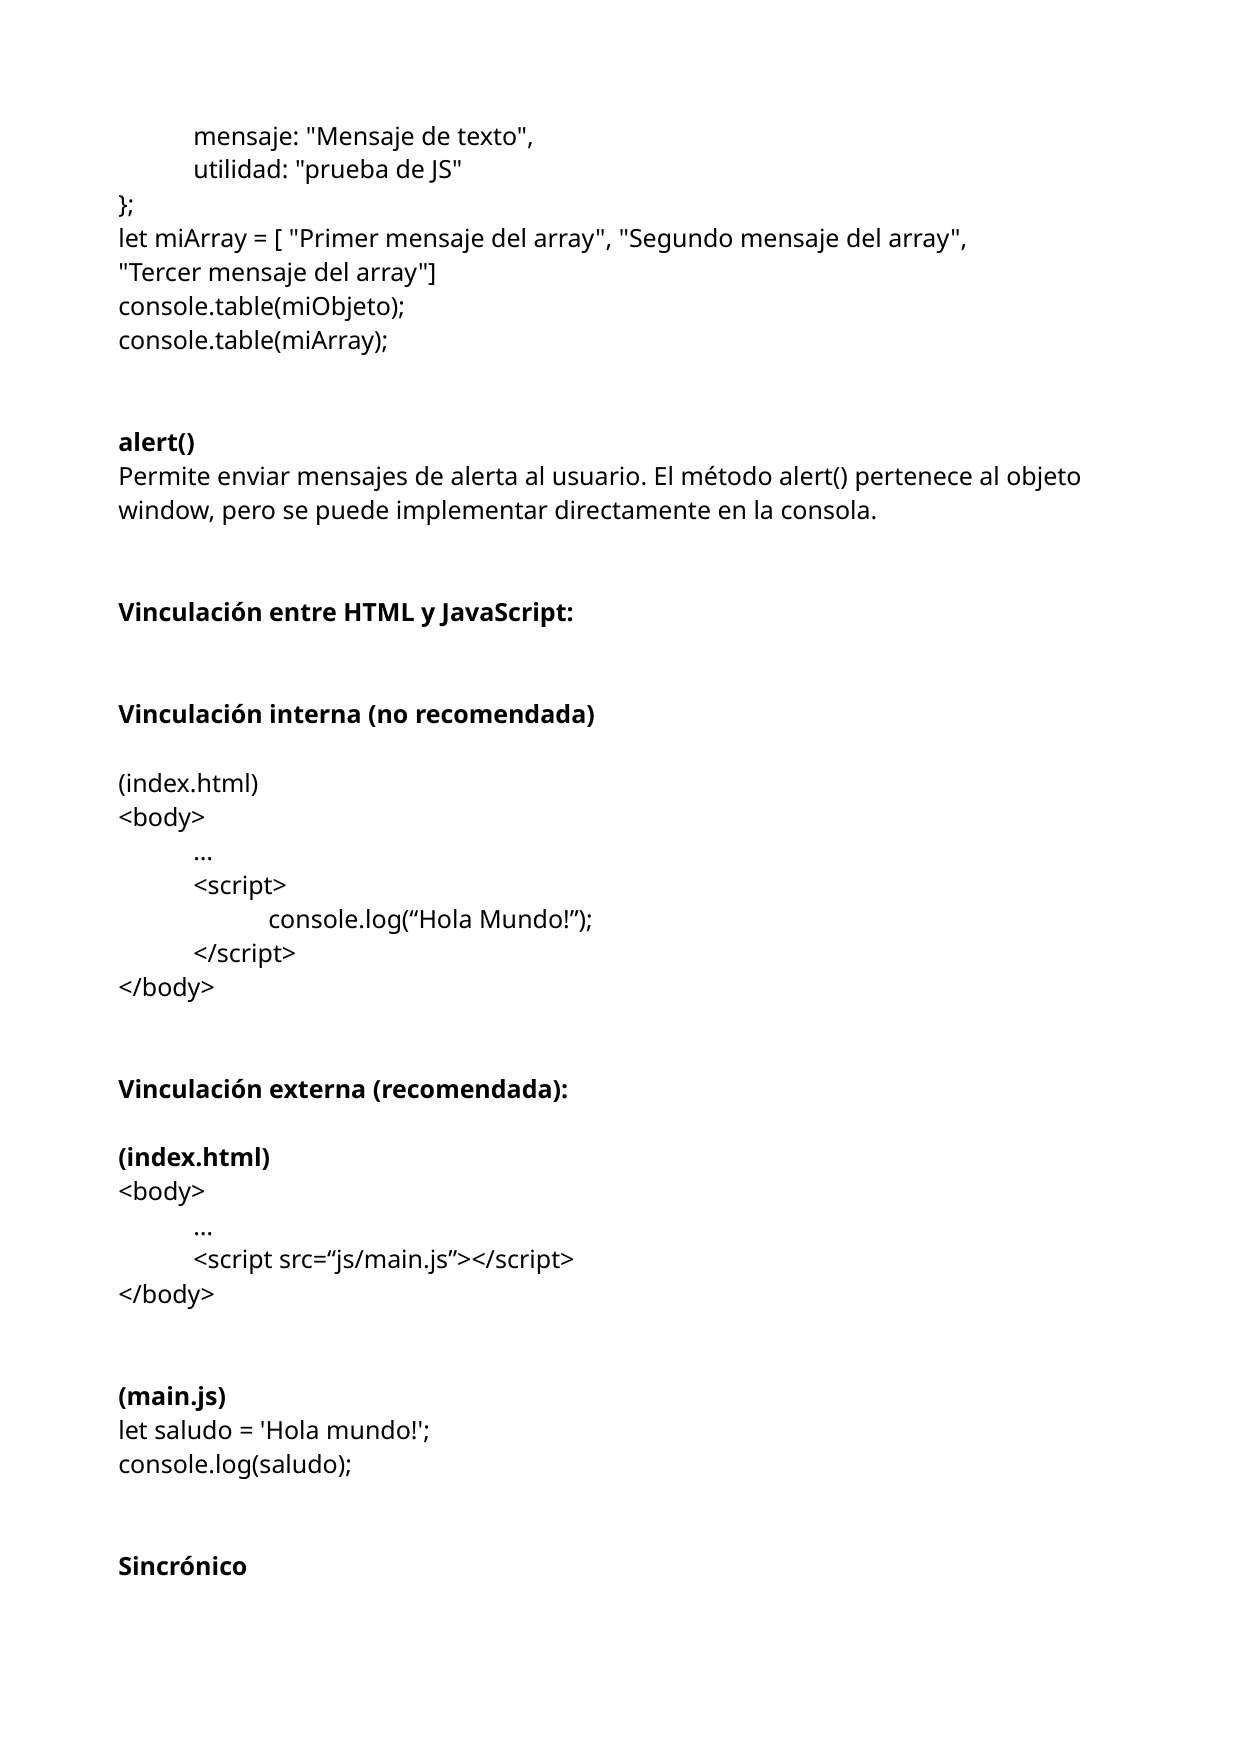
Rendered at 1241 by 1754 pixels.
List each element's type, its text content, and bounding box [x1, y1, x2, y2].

text <body> [118, 1174, 1122, 1208]
text }; [118, 186, 1122, 220]
text <script> [118, 867, 1122, 902]
text Vinculación interna (no recomendada) [118, 697, 1122, 731]
text console.table(miObjeto); [118, 288, 1122, 322]
text Vinculación externa (recomendada): [118, 1072, 1122, 1106]
text utilidad: "prueba de JS" [118, 152, 1122, 186]
text let saludo = 'Hola mundo!'; [118, 1412, 1122, 1447]
text </script> [118, 936, 1122, 970]
text console.log(saludo); [118, 1447, 1122, 1481]
text … [118, 1208, 1122, 1242]
text (index.html) [118, 765, 1122, 799]
text console.table(miArray); [118, 322, 1122, 357]
text Permite enviar mensajes de alerta al usuario. El método alert() pertenece al objeto window, pero se puede implementar directamente en la consola. [118, 459, 1122, 527]
text "Tercer mensaje del array"] [118, 254, 1122, 288]
text <script src=“js/main.js”></script> [118, 1242, 1122, 1276]
text mensaje: "Mensaje de texto", [118, 118, 1122, 152]
text Sincrónico [118, 1549, 1122, 1583]
text Vinculación entre HTML y JavaScript: [118, 595, 1122, 629]
text (index.html) [118, 1140, 1122, 1174]
text let miArray = [ "Primer mensaje del array", "Segundo mensaje del array", [118, 220, 1122, 254]
text </body> [118, 970, 1122, 1004]
text <body> [118, 799, 1122, 833]
text … [118, 833, 1122, 867]
text </body> [118, 1276, 1122, 1310]
text (main.js) [118, 1378, 1122, 1412]
text alert() [118, 425, 1122, 459]
text console.log(“Hola Mundo!”); [118, 902, 1122, 936]
